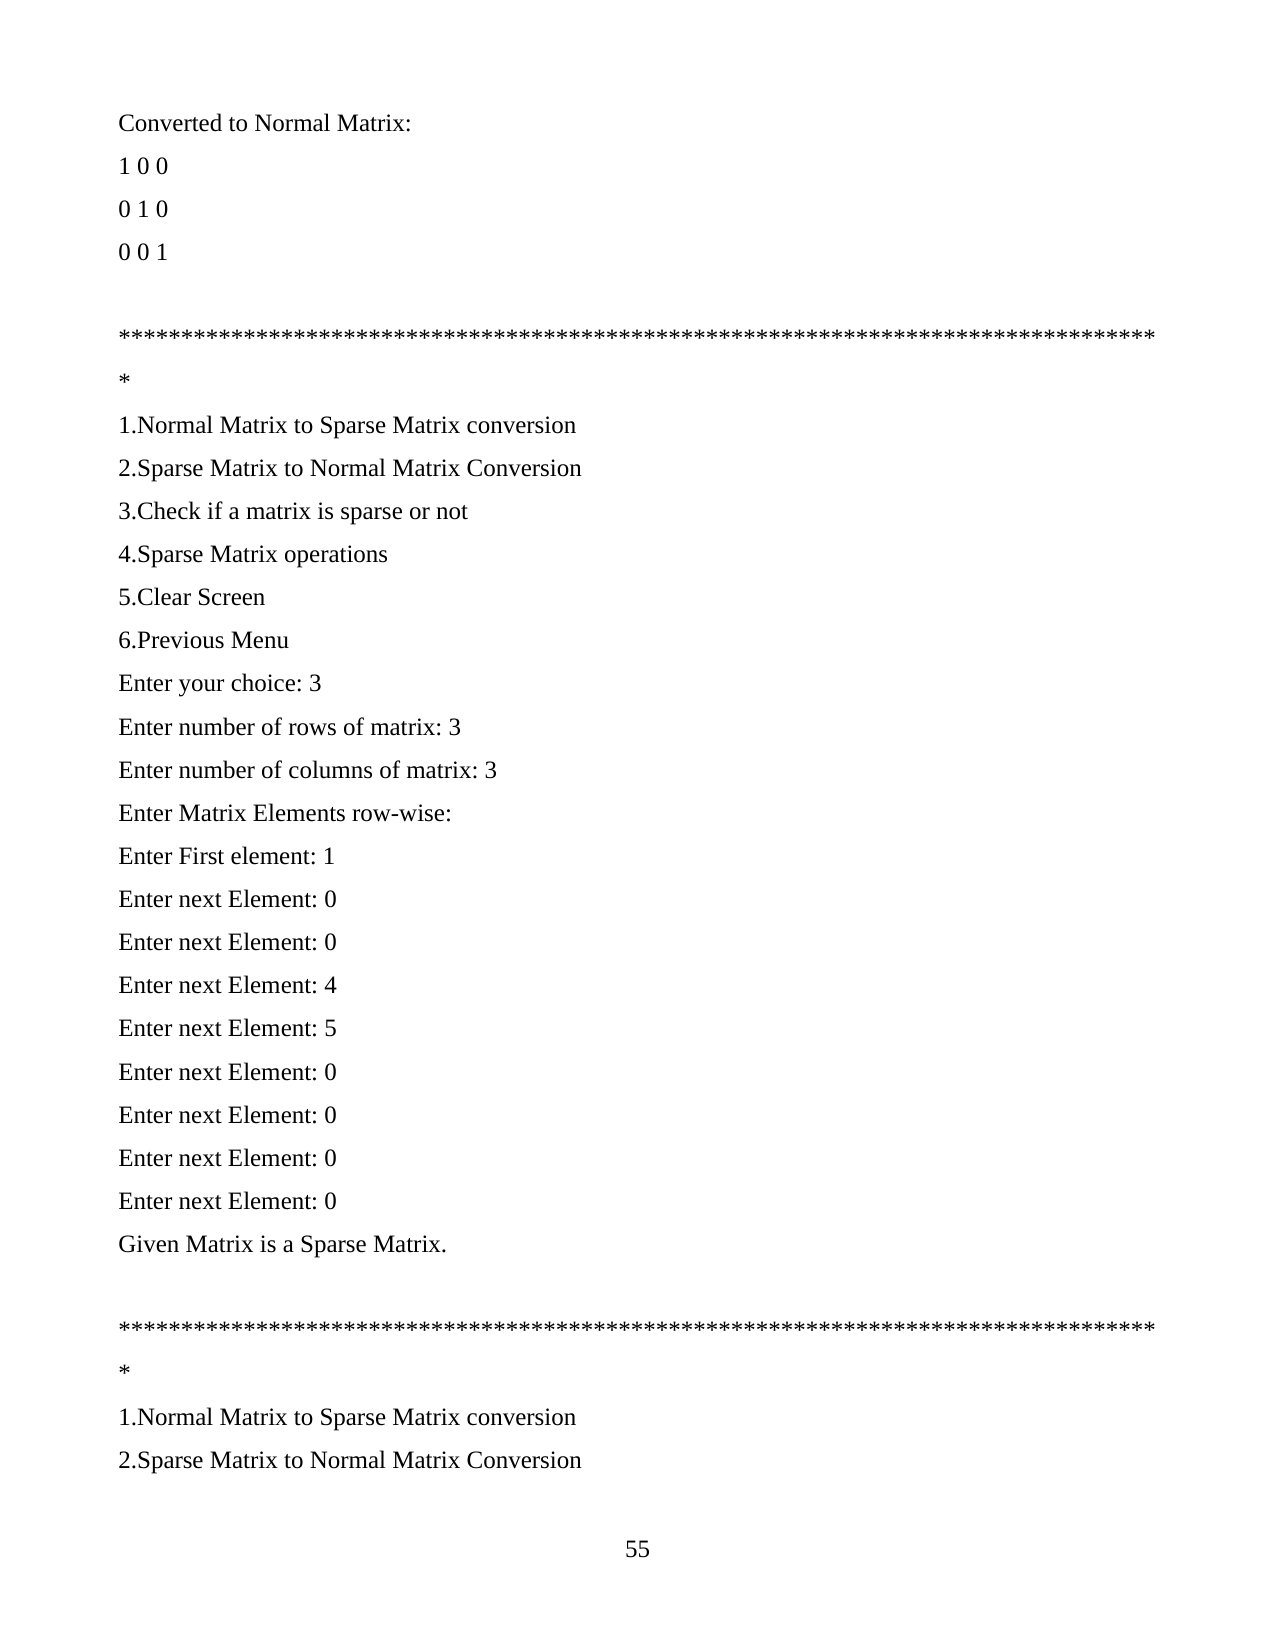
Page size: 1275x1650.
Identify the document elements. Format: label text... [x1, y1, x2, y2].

text Enter next Element: 5 [118, 1013, 1157, 1042]
text Enter First element: 1 [118, 841, 1157, 870]
text Enter next Element: 0 [118, 1100, 1157, 1128]
text 3.Check if a matrix is sparse or not [118, 496, 1157, 525]
text Enter next Element: 0 [118, 884, 1157, 913]
text Enter Matrix Elements row-wise: [118, 798, 1157, 827]
text Converted to Normal Matrix: [118, 108, 1157, 137]
text Enter number of rows of matrix: 3 [118, 712, 1157, 740]
text 0 1 0 [118, 194, 1157, 223]
text Enter next Element: 0 [118, 1057, 1157, 1085]
text Enter next Element: 4 [118, 970, 1157, 999]
text 6.Previous Menu [118, 625, 1157, 654]
text Enter next Element: 0 [118, 1143, 1157, 1172]
text 1.Normal Matrix to Sparse Matrix conversion [118, 1402, 1157, 1430]
text 2.Sparse Matrix to Normal Matrix Conversion [118, 1445, 1157, 1473]
text 4.Sparse Matrix operations [118, 539, 1157, 568]
text 0 0 1 [118, 237, 1157, 266]
text Enter next Element: 0 [118, 927, 1157, 956]
text Given Matrix is a Sparse Matrix. [118, 1229, 1157, 1258]
text Enter your choice: 3 [118, 668, 1157, 697]
text ************************************************************************************ [118, 323, 1157, 395]
text Enter number of columns of matrix: 3 [118, 755, 1157, 783]
text 1.Normal Matrix to Sparse Matrix conversion [118, 410, 1157, 438]
text Enter next Element: 0 [118, 1186, 1157, 1215]
text 5.Clear Screen [118, 582, 1157, 611]
text ************************************************************************************ [118, 1315, 1157, 1387]
text 1 0 0 [118, 151, 1157, 180]
text 2.Sparse Matrix to Normal Matrix Conversion [118, 453, 1157, 482]
